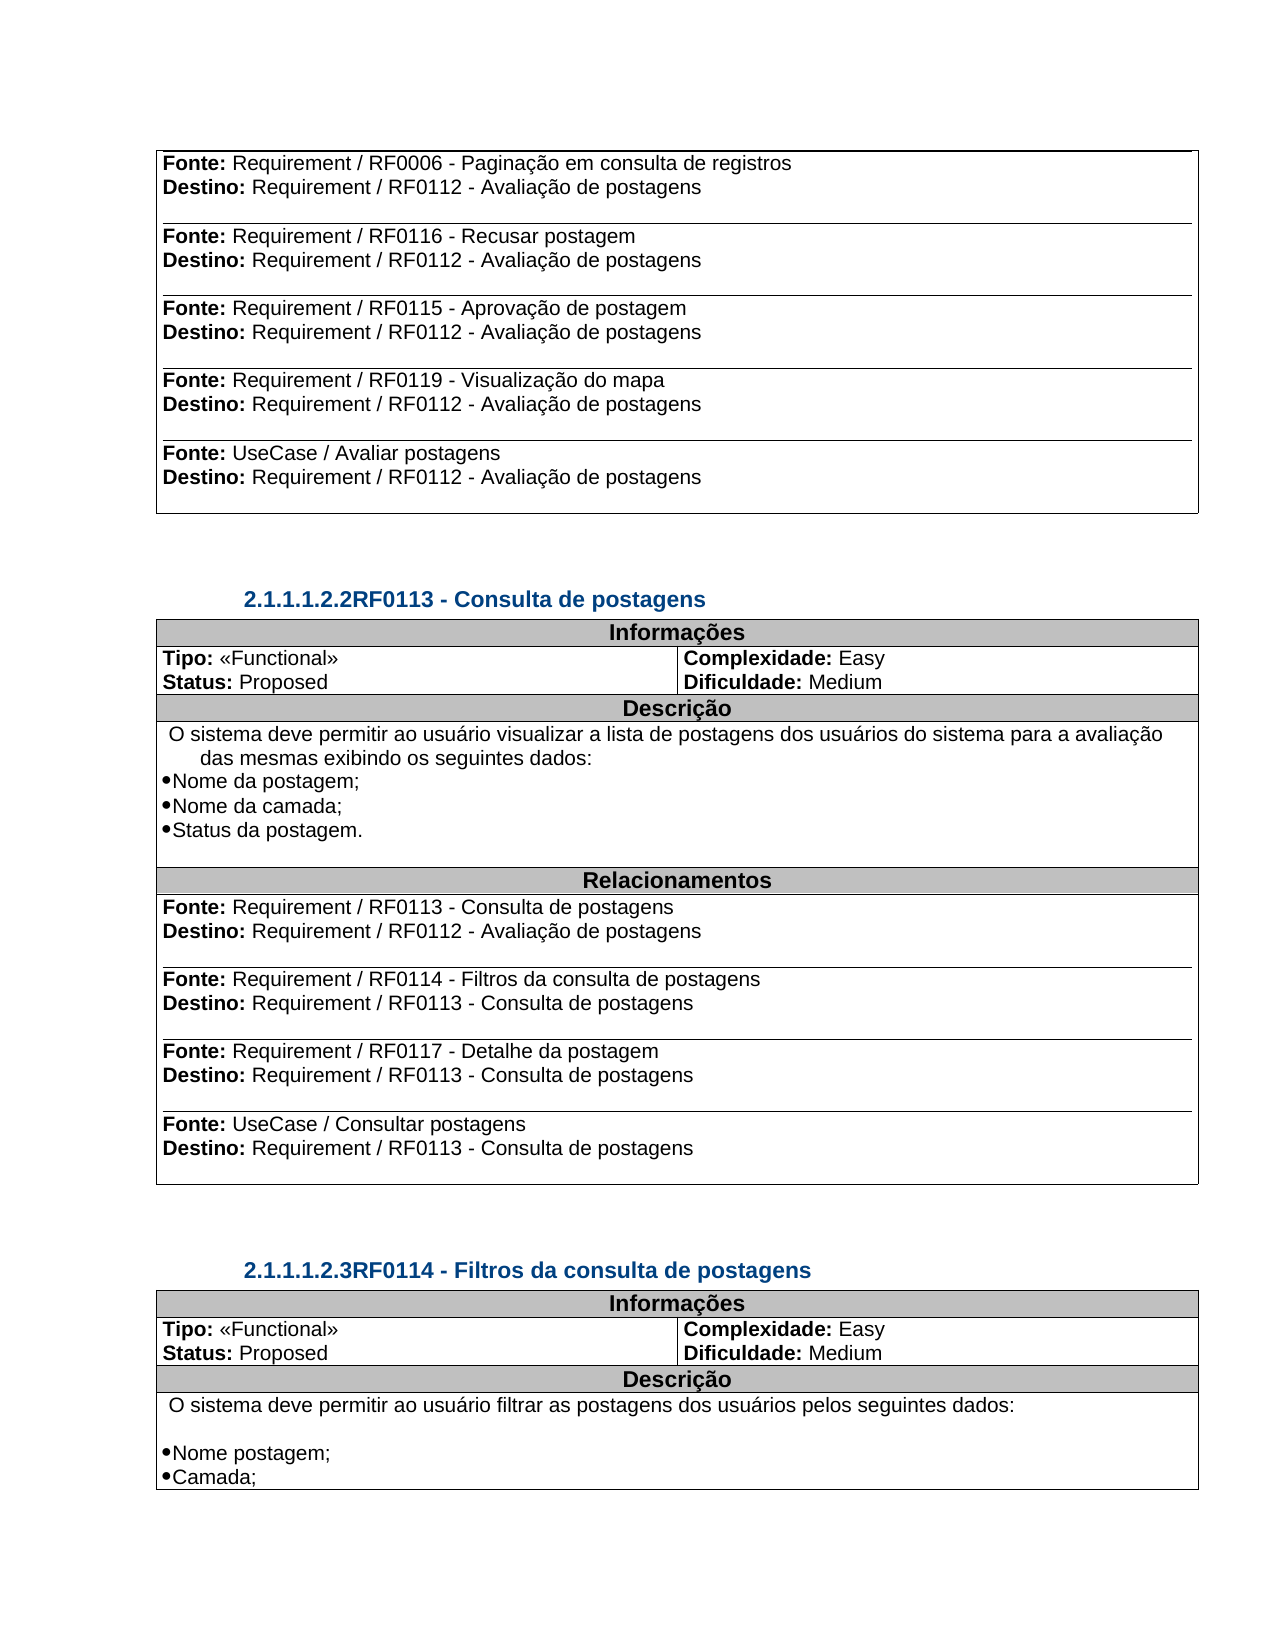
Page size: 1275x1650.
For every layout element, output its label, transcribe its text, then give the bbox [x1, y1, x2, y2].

table_cell O sistema deve permitir ao usuário filtrar as postagens dos usuários pelos seguintes dados: Nome postagem; Camada; Status da avaliação (Não avaliada, avaliada e recusada); Data inicial; Data final. [157, 1393, 1198, 1489]
table_cell Tipo: «Functional» Status: Proposed [157, 1318, 677, 1365]
table_cell Descrição [157, 695, 1198, 721]
table_cell Descrição [157, 1366, 1198, 1392]
table_cell Relacionamentos [157, 868, 1198, 893]
table_header Fonte: Requirement / RF0113 - Consulta de postagens Destino: Requirement / RF0112 - Avaliação de postagens [163, 895, 1192, 966]
table_cell Fonte: Requirement / RF0117 - Detalhe da postagem Destino: Requirement / RF0113 - Consulta de postagens [163, 1040, 1192, 1111]
table_cell Fonte: Requirement / RF0006 - Paginação em consulta de registros Destino: Requirement / RF0112 - Avaliação de postagens [163, 152, 1192, 223]
table_header Informações [157, 1291, 1198, 1317]
table_cell [1192, 895, 1198, 1184]
table_cell Fonte: Requirement / RF0119 - Visualização do mapa Destino: Requirement / RF0112 - Avaliação de postagens [163, 369, 1192, 440]
table_cell Fonte: Requirement / RF0116 - Recusar postagem Destino: Requirement / RF0112 - Avaliação de postagens [163, 224, 1192, 295]
table_cell Fonte: UseCase / Avaliar postagens Destino: Requirement / RF0112 - Avaliação de postagens [163, 441, 1192, 512]
list RF0114 - Filtros da consulta de postagens [244, 1257, 1125, 1283]
table_cell Fonte: UseCase / Consultar postagens Destino: Requirement / RF0113 - Consulta de postagens [163, 1112, 1192, 1184]
table_cell Complexidade: Easy Dificuldade: Medium [678, 1318, 1198, 1365]
table_header Informações [157, 620, 1198, 646]
table_cell Tipo: «Functional» Status: Proposed [157, 647, 677, 694]
list RF0113 - Consulta de postagens [244, 586, 1125, 612]
table_cell Complexidade: Easy Dificuldade: Medium [678, 647, 1198, 694]
table_cell Fonte: Requirement / RF0114 - Filtros da consulta de postagens Destino: Requirement / RF0113 - Consulta de postagens [163, 968, 1192, 1039]
table_cell [157, 895, 163, 1184]
table_cell [157, 151, 1198, 513]
table_cell Fonte: Requirement / RF0115 - Aprovação de postagem Destino: Requirement / RF0112 - Avaliação de postagens [163, 296, 1192, 368]
table_cell O sistema deve permitir ao usuário visualizar a lista de postagens dos usuários do sistema para a avaliação das mesmas exibindo os seguintes dados: Nome da postagem; Nome da camada; Status da postagem. [157, 722, 1198, 867]
